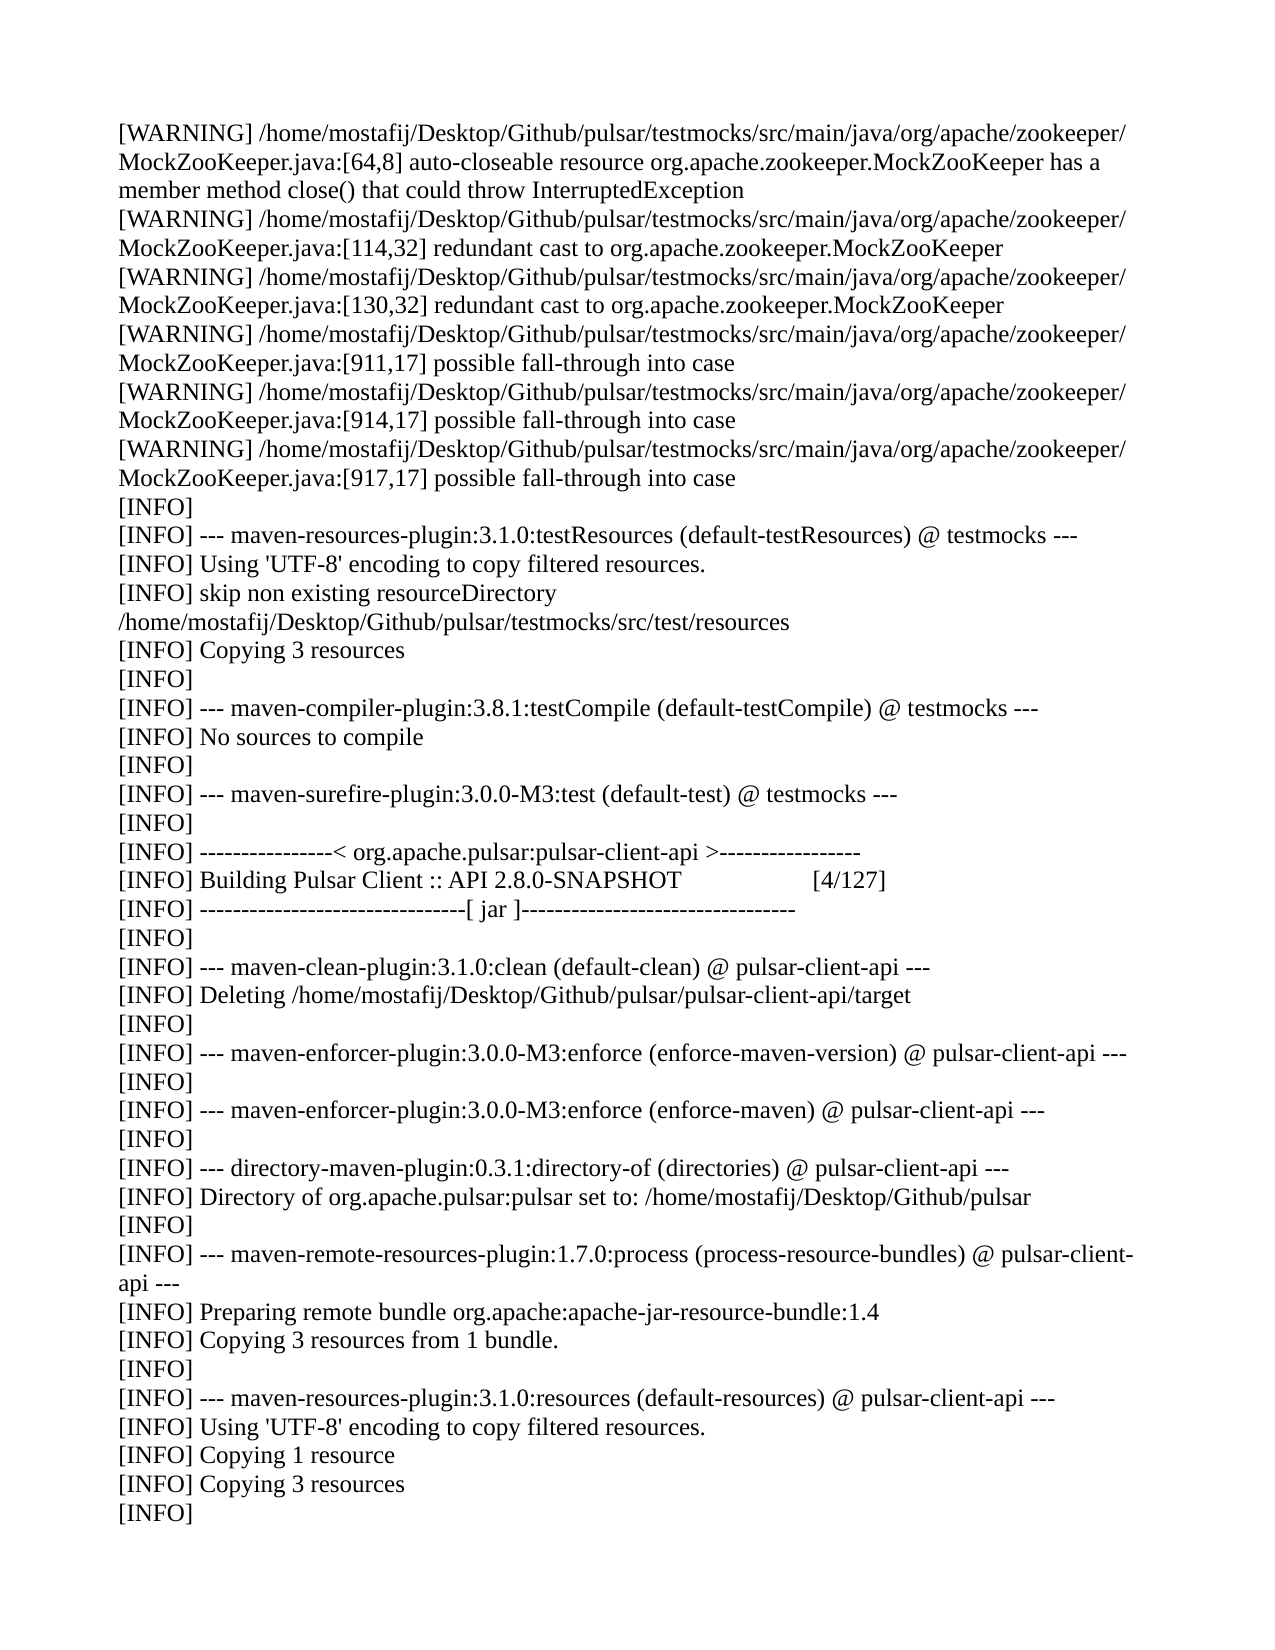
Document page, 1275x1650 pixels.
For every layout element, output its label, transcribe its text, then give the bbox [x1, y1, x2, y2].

text [INFO] --- directory-maven-plugin:0.3.1:directory-of (directories) @ pulsar-client-api --- [118, 1153, 1157, 1182]
text [INFO] [118, 1211, 1157, 1239]
text [INFO] [118, 1124, 1157, 1153]
text [INFO] Using 'UTF-8' encoding to copy filtered resources. [118, 549, 1157, 578]
text [INFO] Copying 3 resources from 1 bundle. [118, 1326, 1157, 1354]
text [INFO] Preparing remote bundle org.apache:apache-jar-resource-bundle:1.4 [118, 1297, 1157, 1326]
text [INFO] --- maven-resources-plugin:3.1.0:resources (default-resources) @ pulsar-client-api --- [118, 1383, 1157, 1412]
text [INFO] --- maven-enforcer-plugin:3.0.0-M3:enforce (enforce-maven) @ pulsar-client-api --- [118, 1096, 1157, 1124]
text [INFO] --- maven-remote-resources-plugin:1.7.0:process (process-resource-bundles) @ pulsar-client-api --- [118, 1239, 1157, 1297]
text [INFO] skip non existing resourceDirectory /home/mostafij/Desktop/Github/pulsar/testmocks/src/test/resources [118, 578, 1157, 636]
text [INFO] [118, 751, 1157, 779]
text [WARNING] /home/mostafij/Desktop/Github/pulsar/testmocks/src/main/java/org/apache/zookeeper/MockZooKeeper.java:[64,8] auto-closeable resource org.apache.zookeeper.MockZooKeeper has a member method close() that could throw InterruptedException [118, 118, 1157, 204]
text [INFO] [118, 664, 1157, 693]
text [INFO] [118, 808, 1157, 837]
text [WARNING] /home/mostafij/Desktop/Github/pulsar/testmocks/src/main/java/org/apache/zookeeper/MockZooKeeper.java:[914,17] possible fall-through into case [118, 377, 1157, 434]
text [INFO] Copying 3 resources [118, 636, 1157, 664]
text [INFO] Copying 1 resource [118, 1441, 1157, 1469]
text [INFO] ----------------< org.apache.pulsar:pulsar-client-api >----------------- [118, 837, 1157, 866]
text [INFO] --- maven-enforcer-plugin:3.0.0-M3:enforce (enforce-maven-version) @ pulsar-client-api --- [118, 1038, 1157, 1067]
text [INFO] Copying 3 resources [118, 1469, 1157, 1498]
text [INFO] Using 'UTF-8' encoding to copy filtered resources. [118, 1412, 1157, 1441]
text [INFO] No sources to compile [118, 722, 1157, 751]
text [WARNING] /home/mostafij/Desktop/Github/pulsar/testmocks/src/main/java/org/apache/zookeeper/MockZooKeeper.java:[911,17] possible fall-through into case [118, 319, 1157, 377]
text [INFO] [118, 1498, 1157, 1527]
text [WARNING] /home/mostafij/Desktop/Github/pulsar/testmocks/src/main/java/org/apache/zookeeper/MockZooKeeper.java:[917,17] possible fall-through into case [118, 434, 1157, 492]
text [INFO] Deleting /home/mostafij/Desktop/Github/pulsar/pulsar-client-api/target [118, 981, 1157, 1009]
text [INFO] Building Pulsar Client :: API 2.8.0-SNAPSHOT [4/127] [118, 866, 1157, 894]
text [INFO] --- maven-resources-plugin:3.1.0:testResources (default-testResources) @ testmocks --- [118, 521, 1157, 549]
text [INFO] --------------------------------[ jar ]--------------------------------- [118, 894, 1157, 923]
text [INFO] --- maven-compiler-plugin:3.8.1:testCompile (default-testCompile) @ testmocks --- [118, 693, 1157, 722]
text [INFO] [118, 923, 1157, 952]
text [INFO] [118, 1009, 1157, 1038]
text [INFO] [118, 1354, 1157, 1383]
text [INFO] Directory of org.apache.pulsar:pulsar set to: /home/mostafij/Desktop/Github/pulsar [118, 1182, 1157, 1211]
text [INFO] --- maven-surefire-plugin:3.0.0-M3:test (default-test) @ testmocks --- [118, 779, 1157, 808]
text [INFO] [118, 1067, 1157, 1096]
text [WARNING] /home/mostafij/Desktop/Github/pulsar/testmocks/src/main/java/org/apache/zookeeper/MockZooKeeper.java:[114,32] redundant cast to org.apache.zookeeper.MockZooKeeper [118, 204, 1157, 262]
text [INFO] [118, 492, 1157, 521]
text [INFO] --- maven-clean-plugin:3.1.0:clean (default-clean) @ pulsar-client-api --- [118, 952, 1157, 981]
text [WARNING] /home/mostafij/Desktop/Github/pulsar/testmocks/src/main/java/org/apache/zookeeper/MockZooKeeper.java:[130,32] redundant cast to org.apache.zookeeper.MockZooKeeper [118, 262, 1157, 319]
